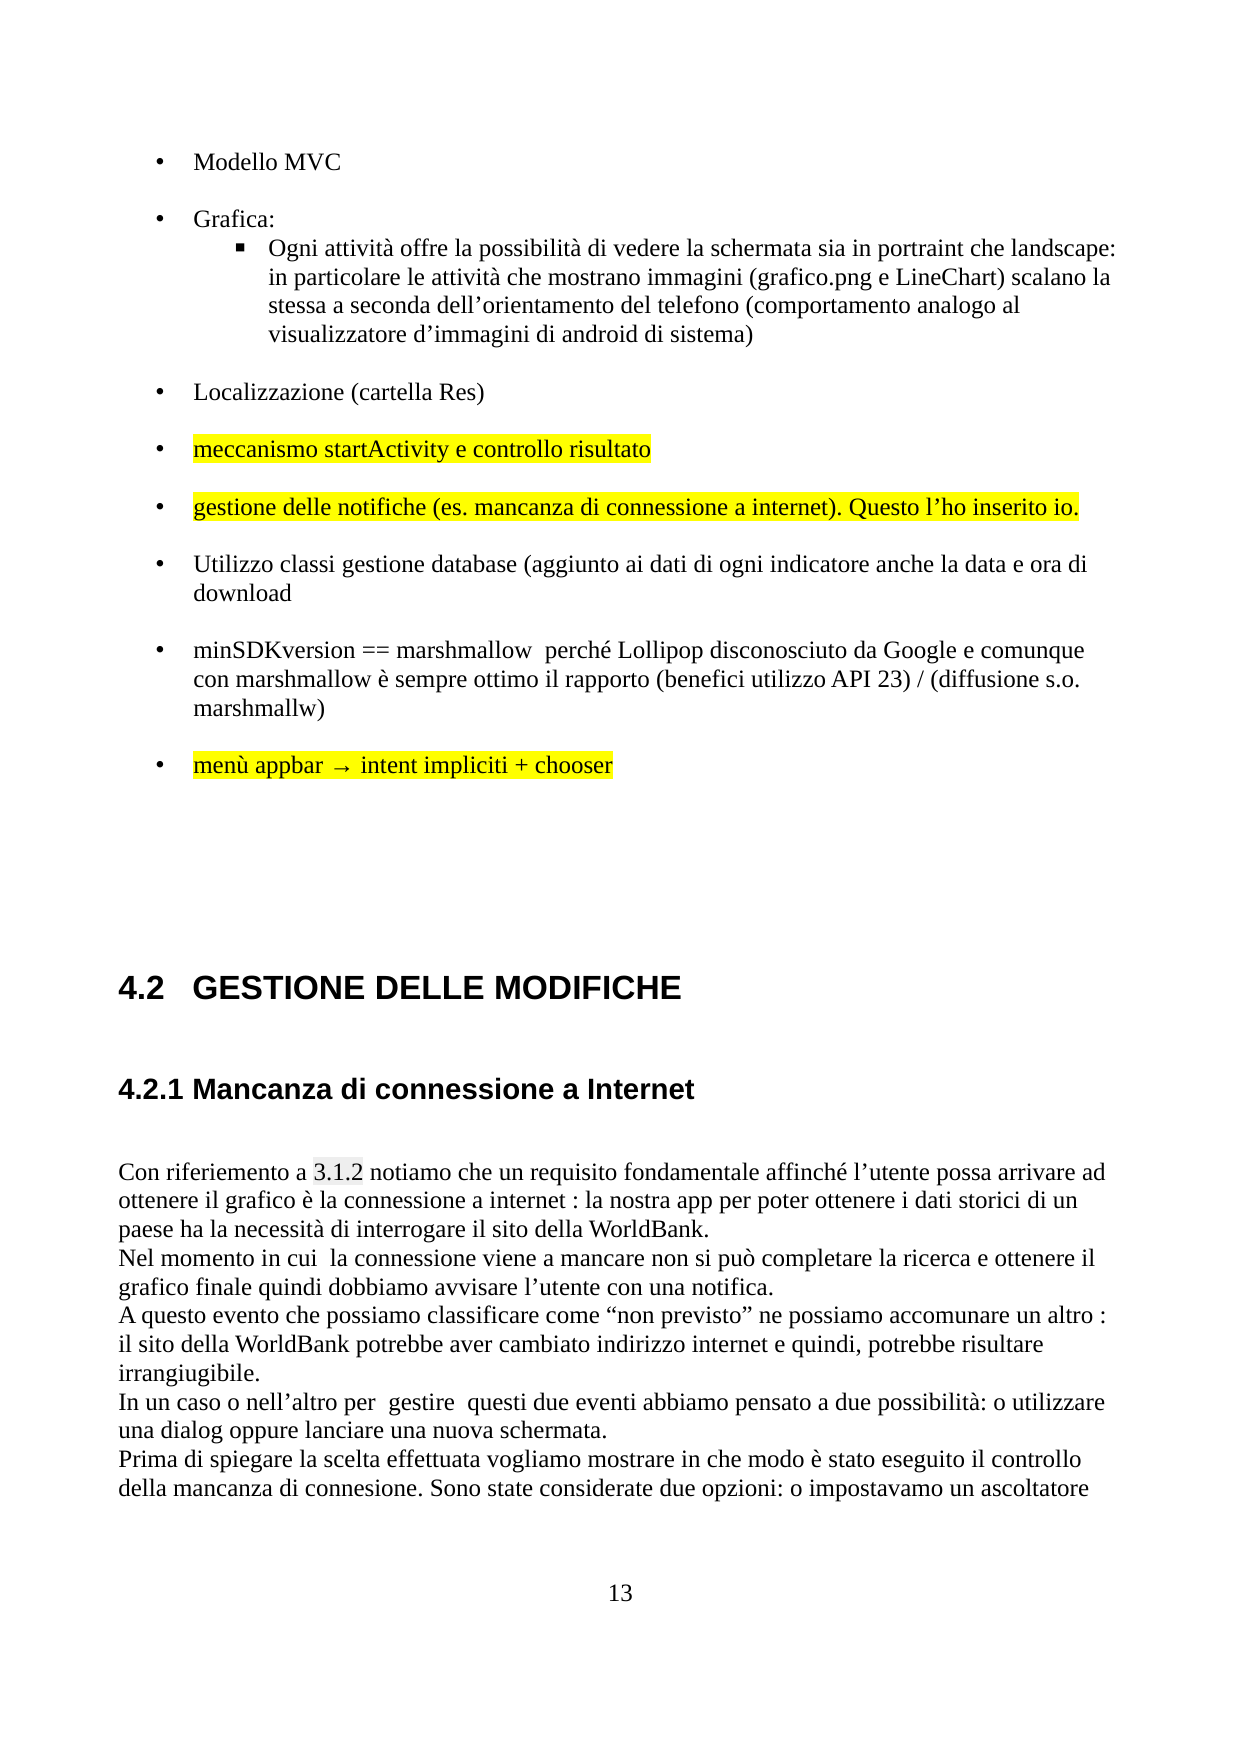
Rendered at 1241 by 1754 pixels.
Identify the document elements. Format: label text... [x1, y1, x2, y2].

list meccanismo startActivity e controllo risultato [156, 434, 1122, 463]
text Con riferiemento a 3.1.2 notiamo che un requisito fondamentale affinché l’utente possa arrivare ad ottenere il grafico è la connessione a internet : la nostra app per poter ottenere i dati storici di un paese ha la necessità di interrogare il sito della WorldBank. [118, 1157, 1122, 1243]
text Prima di spiegare la scelta effettuata vogliamo mostrare in che modo è stato eseguito il controllo della mancanza di connesione. Sono state considerate due opzioni: o impostavamo un ascoltatore [118, 1444, 1122, 1502]
text Nel momento in cui la connessione viene a mancare non si può completare la ricerca e ottenere il grafico finale quindi dobbiamo avvisare l’utente con una notifica. [118, 1243, 1122, 1300]
subtitle 4.2 GESTIONE DELLE MODIFICHE [118, 968, 1122, 1007]
list minSDKversion == marshmallow perché Lollipop disconosciuto da Google e comunque con marshmallow è sempre ottimo il rapporto (benefici utilizzo API 23) / (diffusione s.o. marshmallw) [156, 636, 1122, 722]
list gestione delle notifiche (es. mancanza di connessione a internet). Questo l’ho inserito io. [156, 492, 1122, 521]
list menù appbar → intent impliciti + chooser [156, 751, 1122, 779]
text A questo evento che possiamo classificare come “non previsto” ne possiamo accomunare un altro : il sito della WorldBank potrebbe aver cambiato indirizzo internet e quindi, potrebbe risultare irrangiugibile. [118, 1300, 1122, 1387]
list Ogni attività offre la possibilità di vedere la schermata sia in portraint che landscape: [231, 233, 1122, 262]
text In un caso o nell’altro per gestire questi due eventi abbiamo pensato a due possibilità: o utilizzare una dialog oppure lanciare una nuova schermata. [118, 1387, 1122, 1444]
subtitle 4.2.1 Mancanza di connessione a Internet [118, 1072, 1122, 1106]
list Localizzazione (cartella Res) [156, 377, 1122, 406]
list Utilizzo classi gestione database (aggiunto ai dati di ogni indicatore anche la data e ora di download [156, 549, 1122, 607]
list Grafica: [156, 204, 1122, 233]
list Modello MVC [156, 147, 1122, 176]
list in particolare le attività che mostrano immagini (grafico.png e LineChart) scalano la stessa a seconda dell’orientamento del telefono (comportamento analogo al visualizzatore d’immagini di android di sistema) [231, 262, 1122, 348]
